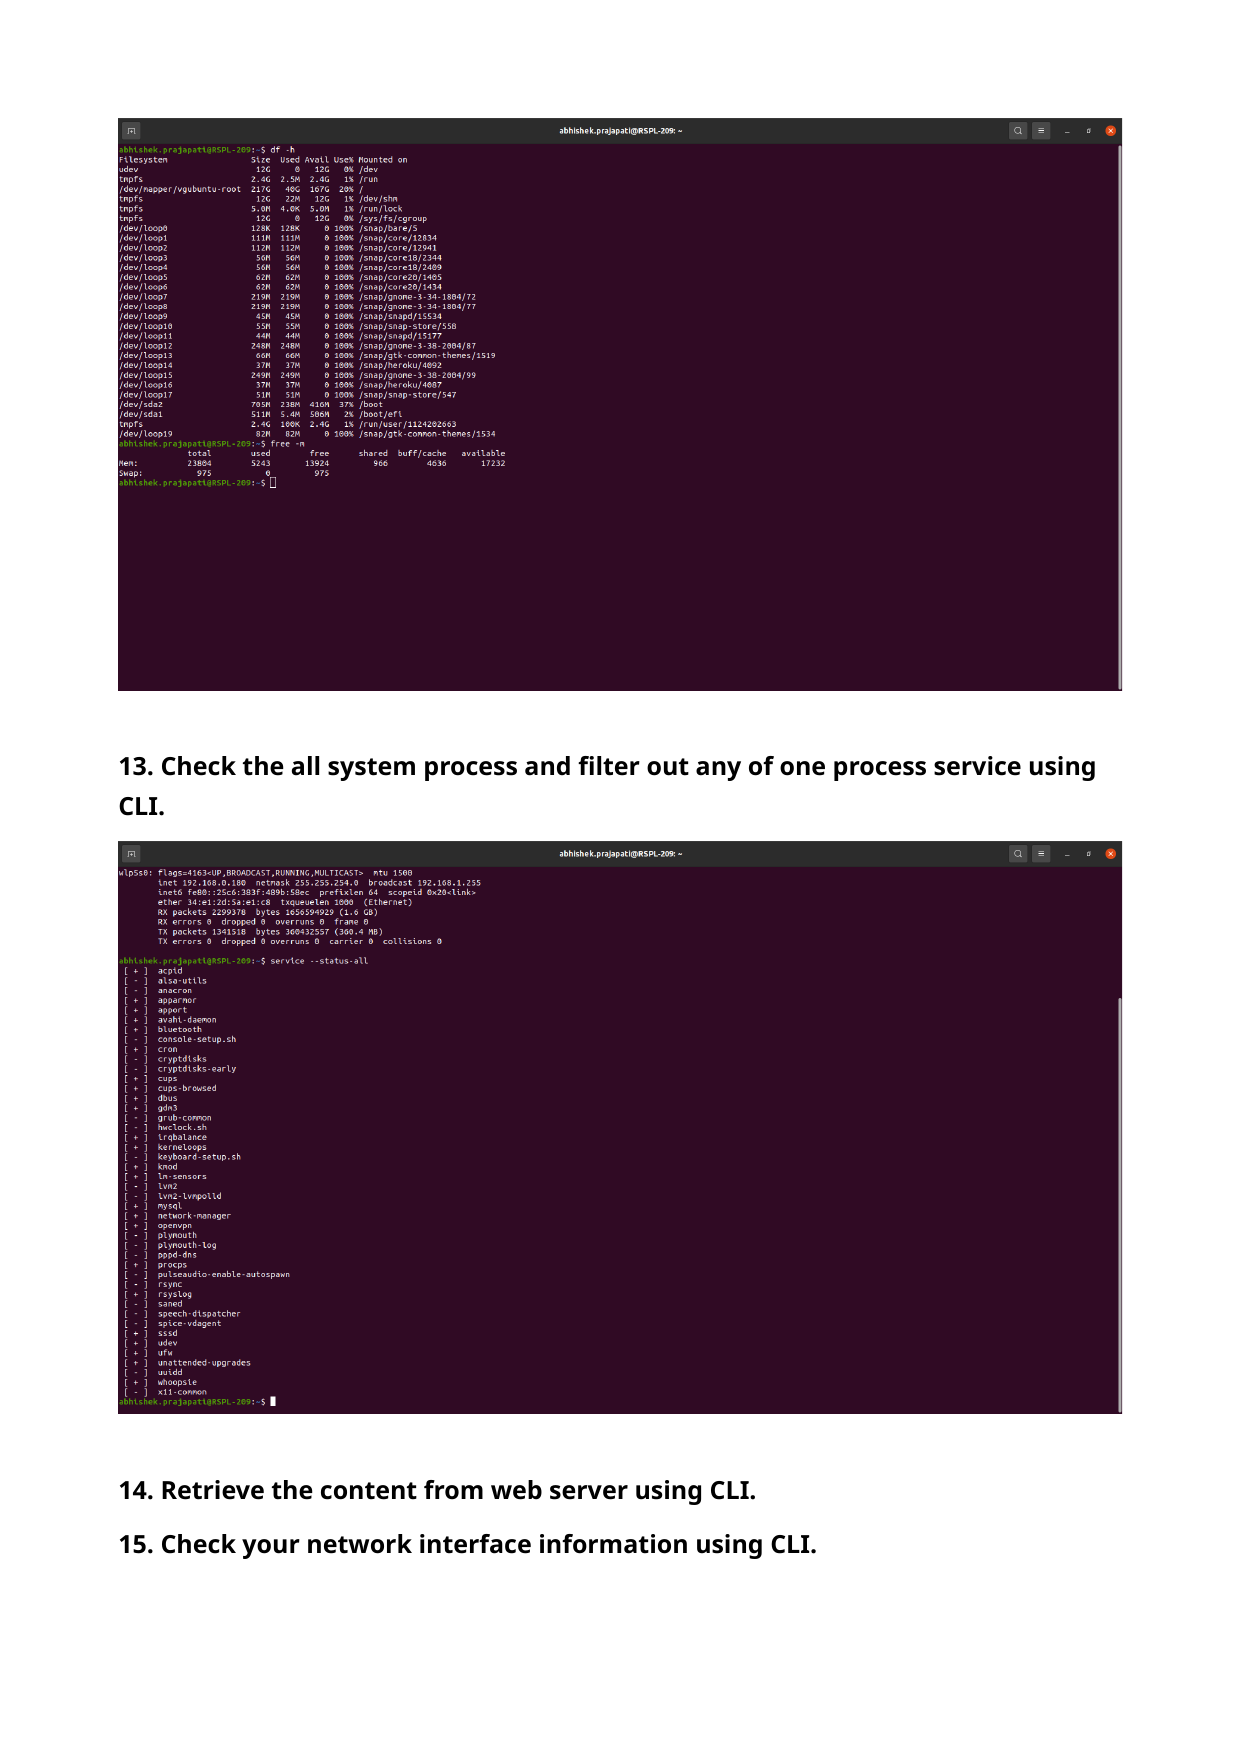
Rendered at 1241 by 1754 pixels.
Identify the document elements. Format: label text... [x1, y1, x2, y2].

text 15. Check your network interface information using CLI. [118, 1526, 1122, 1561]
picture [118, 841, 1123, 1414]
picture [118, 118, 1123, 691]
text 14. Retrieve the content from web server using CLI. [118, 1473, 1122, 1507]
text 13. Check the all system process and filter out any of one process service using CLI. [118, 749, 1122, 822]
